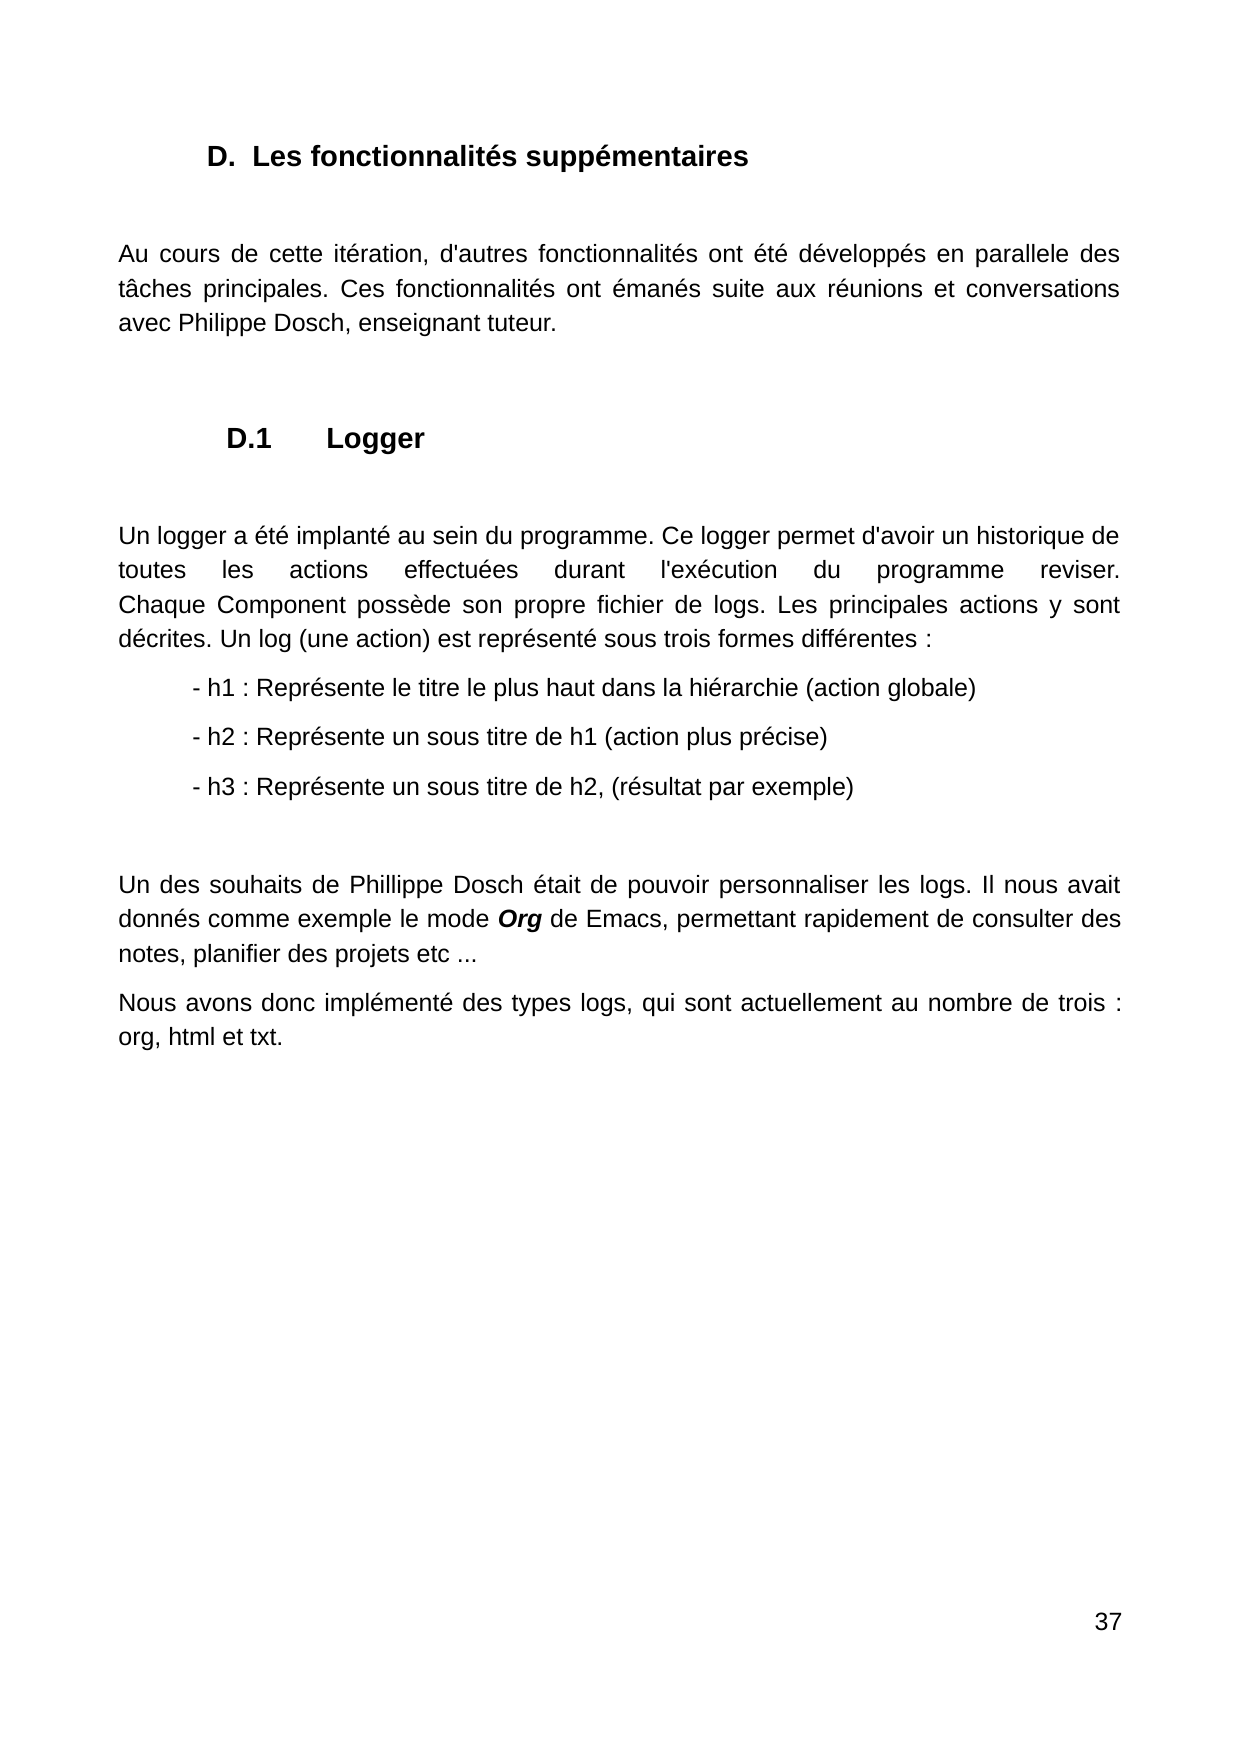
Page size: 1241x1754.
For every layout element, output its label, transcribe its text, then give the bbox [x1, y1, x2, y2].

text Nous avons donc implémenté des types logs, qui sont actuellement au nombre de trois : org, html et txt. [118, 988, 1122, 1051]
subtitle Logger [178, 421, 1122, 454]
text Un logger a été implanté au sein du programme. Ce logger permet d'avoir un historique de toutes les actions effectuées durant l'exécution du programme reviser. Chaque Component possède son propre fichier de logs. Les principales actions y sont décrites. Un log (une action) est représenté sous trois formes différentes : [118, 521, 1122, 653]
text - h2 : Représente un sous titre de h1 (action plus précise) [118, 722, 1122, 751]
text Au cours de cette itération, d'autres fonctionnalités ont été développés en parallele des tâches principales. Ces fonctionnalités ont émanés suite aux réunions et conversations avec Philippe Dosch, enseignant tuteur. [118, 239, 1122, 337]
text - h3 : Représente un sous titre de h2, (résultat par exemple) [118, 771, 1122, 800]
text Un des souhaits de Phillippe Dosch était de pouvoir personnaliser les logs. Il nous avait donnés comme exemple le mode Org de Emacs, permettant rapidement de consulter des notes, planifier des projets etc ... [118, 869, 1122, 967]
subtitle Les fonctionnalités suppémentaires [178, 139, 1122, 172]
text - h1 : Représente le titre le plus haut dans la hiérarchie (action globale) [118, 673, 1122, 702]
